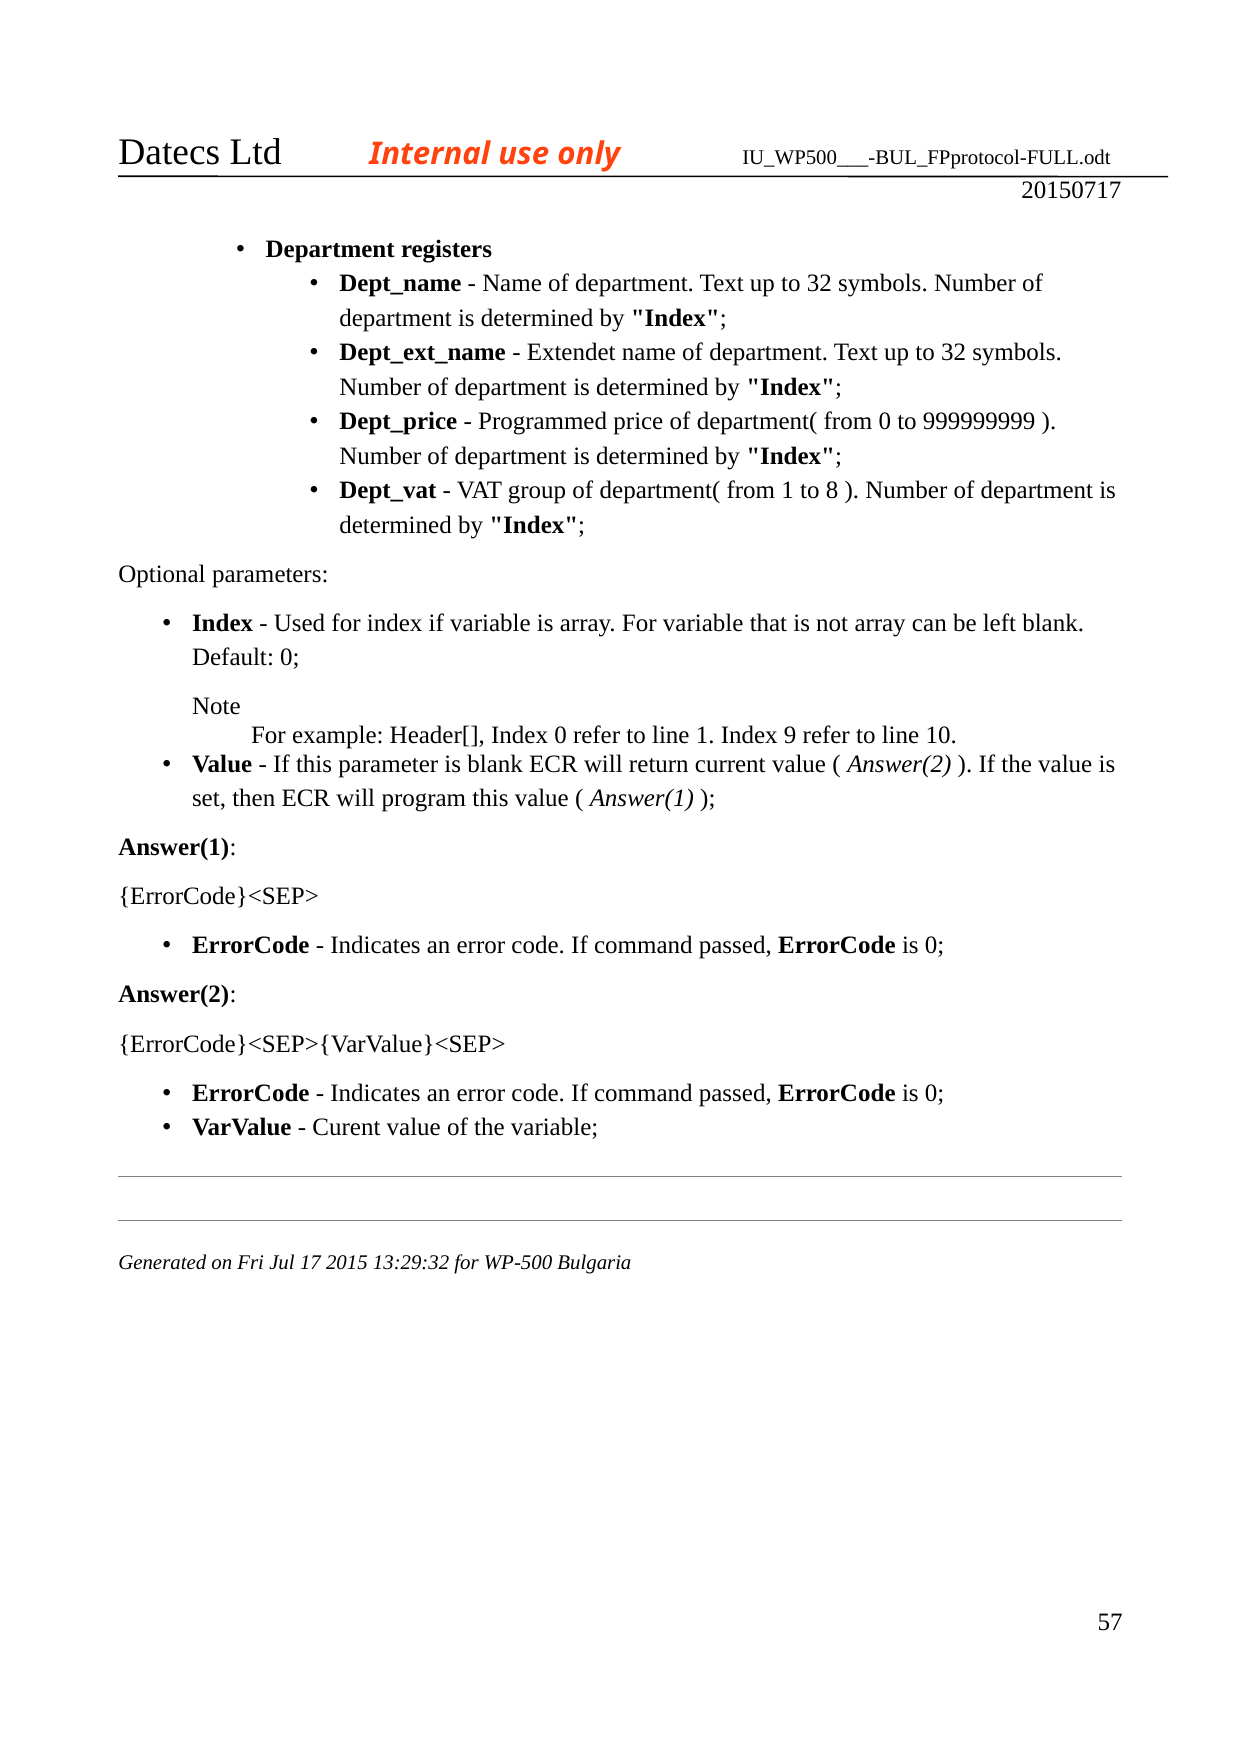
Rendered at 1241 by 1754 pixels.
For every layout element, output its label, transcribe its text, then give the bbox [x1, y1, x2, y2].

text Optional parameters: [118, 559, 1122, 587]
list Dept_vat - VAT group of department( from 1 to 8 ). Number of department is determined by "Index"; [309, 475, 1122, 538]
text {ErrorCode}<SEP> [118, 881, 1122, 910]
list ErrorCode - Indicates an error code. If command passed, ErrorCode is 0; [162, 931, 1122, 959]
text Answer(1): [118, 832, 1122, 861]
list Dept_name - Name of department. Text up to 32 symbols. Number of department is determined by "Index"; [309, 268, 1122, 332]
list Department registers [236, 234, 1122, 263]
list Value - If this parameter is blank ECR will return current value ( Answer(2) ). If the value is set, then ECR will program this value ( Answer(1) ); [162, 749, 1122, 812]
text Answer(2): [118, 979, 1122, 1008]
list VarValue - Curent value of the variable; [162, 1112, 1122, 1141]
text {ErrorCode}<SEP>{VarValue}<SEP> [118, 1029, 1122, 1057]
subtitle Note [162, 691, 1122, 720]
list For example: Header[], Index 0 refer to line 1. Index 9 refer to line 10. [221, 720, 1122, 749]
text Generated on Fri Jul 17 2015 13:29:32 for WP-500 Bulgaria [118, 1249, 1122, 1274]
list Dept_price - Programmed price of department( from 0 to 999999999 ). Number of department is determined by "Index"; [309, 406, 1122, 469]
list ErrorCode - Indicates an error code. If command passed, ErrorCode is 0; [162, 1078, 1122, 1106]
list Index - Used for index if variable is array. For variable that is not array can be left blank. Default: 0; [162, 608, 1122, 671]
list Dept_ext_name - Extendet name of department. Text up to 32 symbols. Number of department is determined by "Index"; [309, 337, 1122, 401]
